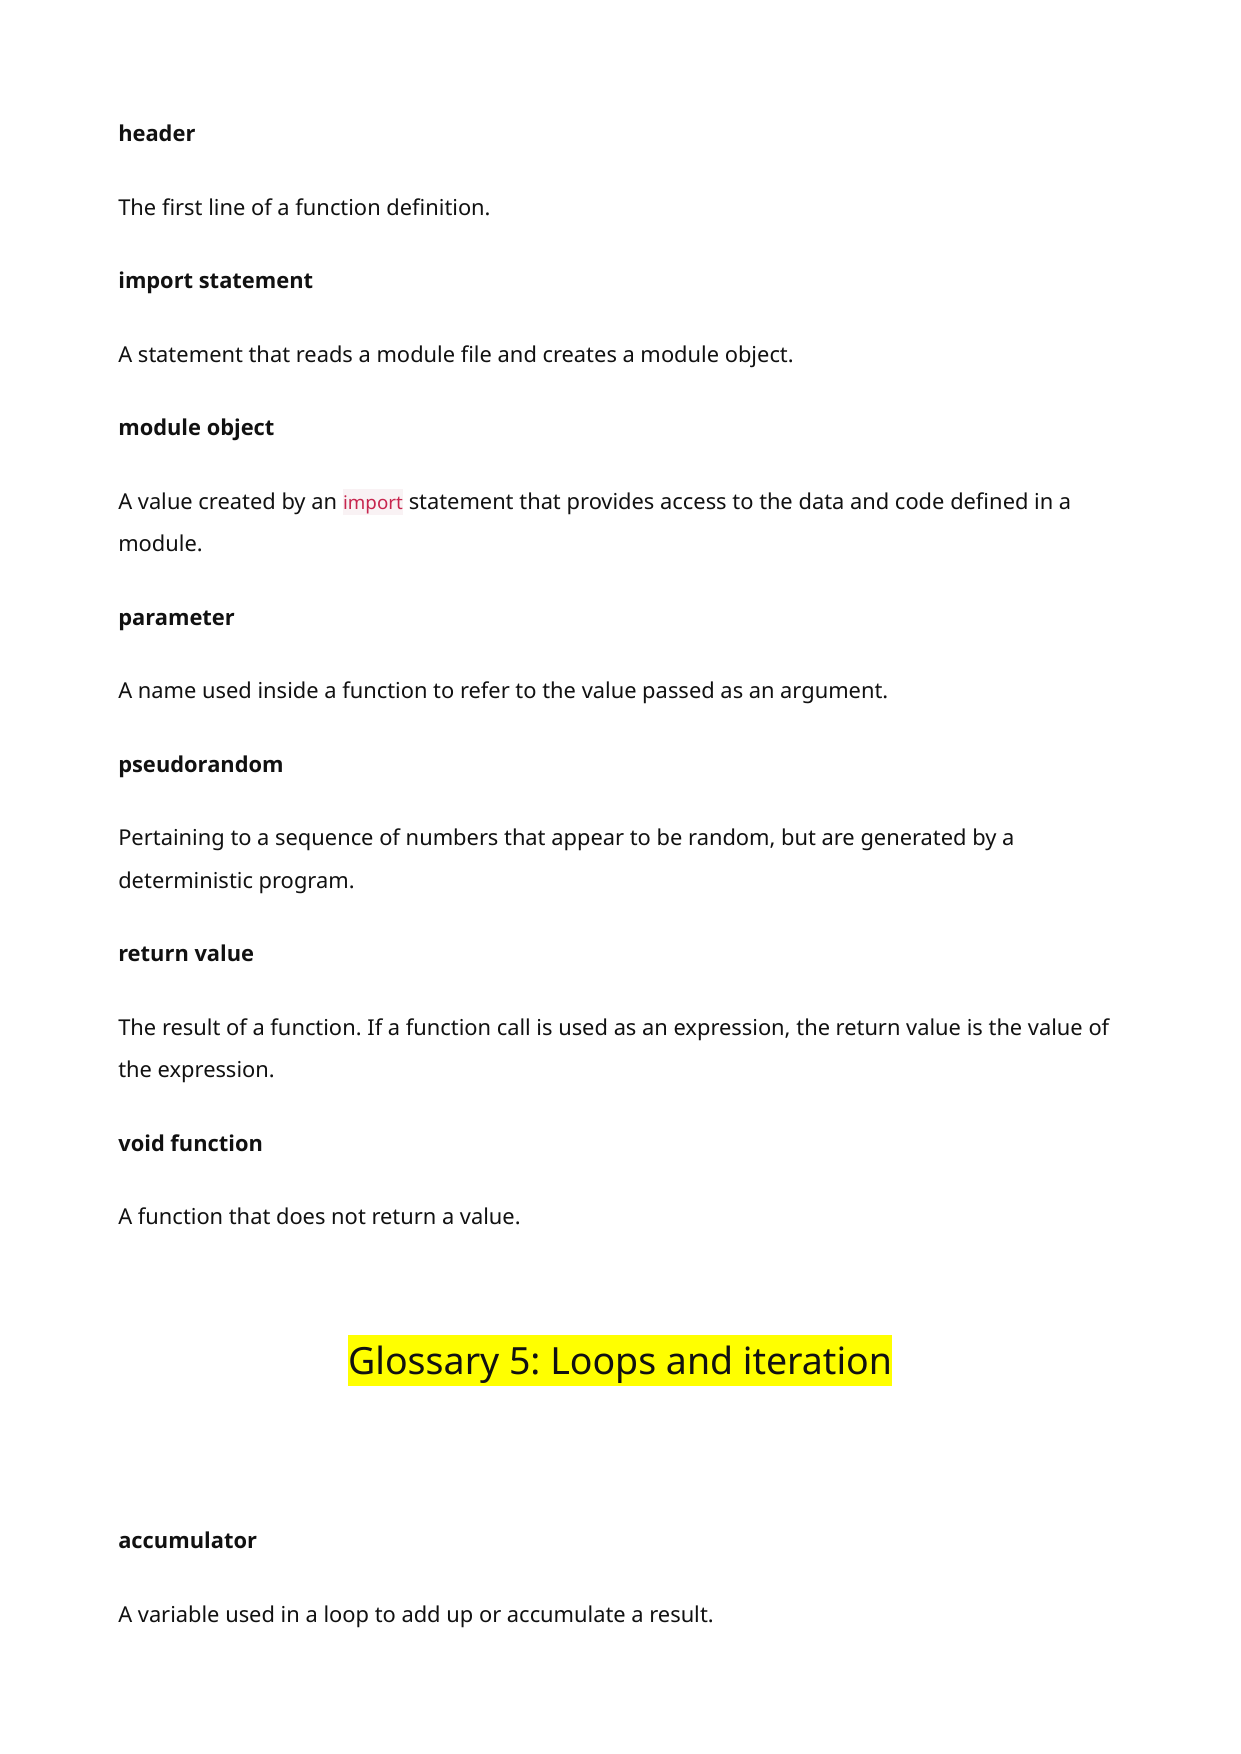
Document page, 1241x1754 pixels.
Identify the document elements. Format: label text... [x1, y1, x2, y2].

subtitle module object [118, 412, 1122, 442]
subtitle header [118, 118, 1122, 148]
list A value created by an import statement that provides access to the data and code defined in a module. [118, 486, 1122, 558]
subtitle pseudorandom [118, 749, 1122, 778]
list A name used inside a function to refer to the value passed as an argument. [118, 675, 1122, 705]
list A function that does not return a value. [118, 1201, 1122, 1231]
list The result of a function. If a function call is used as an expression, the return value is the value of the expression. [118, 1012, 1122, 1084]
subtitle return value [118, 938, 1122, 968]
subtitle Glossary 5: Loops and iteration [118, 1334, 1122, 1386]
list The first line of a function definition. [118, 192, 1122, 221]
subtitle parameter [118, 602, 1122, 631]
list Pertaining to a sequence of numbers that appear to be random, but are generated by a deterministic program. [118, 822, 1122, 894]
subtitle accumulator [118, 1525, 1122, 1555]
list A statement that reads a module file and creates a module object. [118, 339, 1122, 368]
subtitle void function [118, 1127, 1122, 1157]
subtitle import statement [118, 265, 1122, 295]
list A variable used in a loop to add up or accumulate a result. [118, 1599, 1122, 1628]
